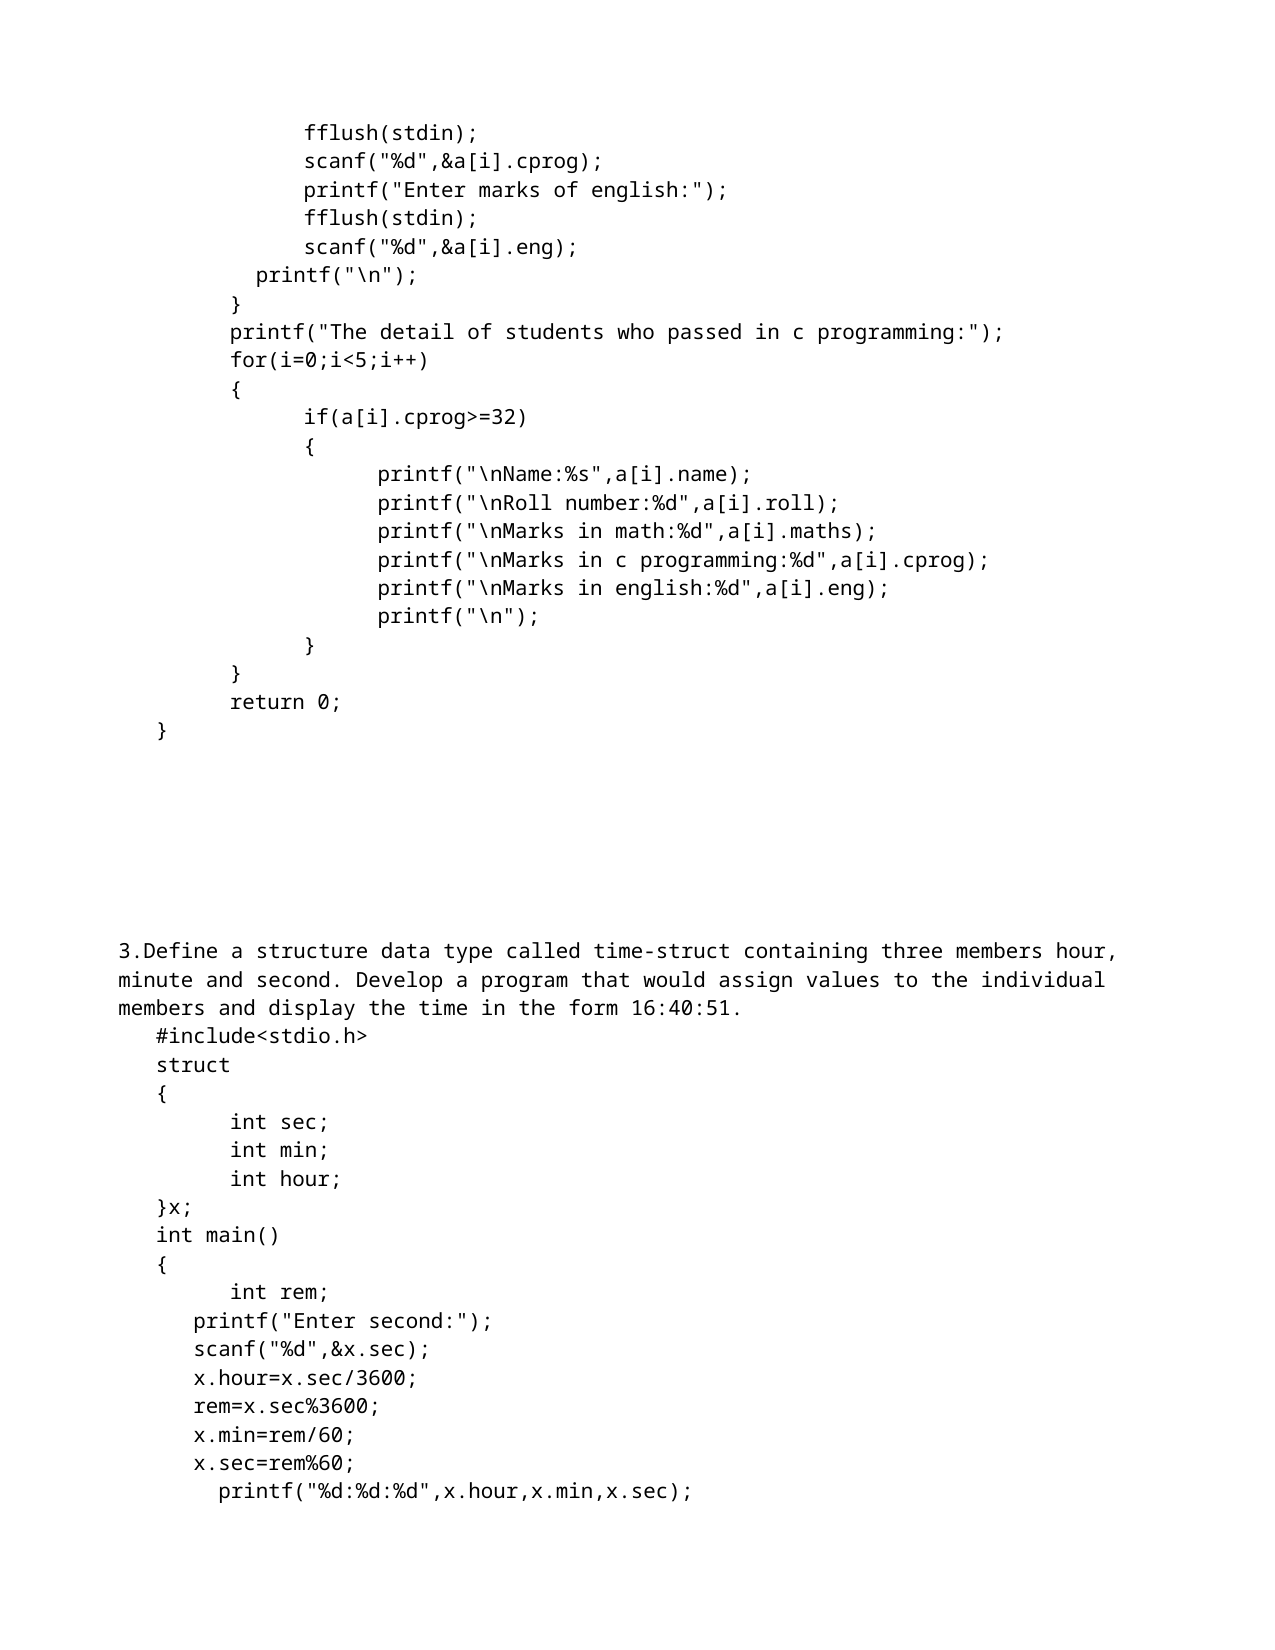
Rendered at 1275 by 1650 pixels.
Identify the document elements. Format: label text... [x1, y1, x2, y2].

text } [156, 630, 1157, 658]
text printf("%d:%d:%d",x.hour,x.min,x.sec); [156, 1477, 1157, 1505]
text fflush(stdin); [156, 118, 1157, 147]
text 3.Define a structure data type called time-struct containing three members hour, minute and second. Develop a program that would assign values to the individual members and display the time in the form 16:40:51. [118, 936, 1157, 1022]
text }x; [156, 1192, 1157, 1221]
text return 0; [156, 687, 1157, 715]
text } [156, 289, 1157, 317]
text printf("The detail of students who passed in c programming:"); [156, 317, 1157, 346]
text x.hour=x.sec/3600; [156, 1363, 1157, 1391]
text printf("\nMarks in c programming:%d",a[i].cprog); [156, 545, 1157, 573]
text for(i=0;i<5;i++) [156, 346, 1157, 374]
text printf("\nMarks in english:%d",a[i].eng); [156, 573, 1157, 602]
text { [156, 1078, 1157, 1107]
text } [156, 658, 1157, 687]
text scanf("%d",&a[i].cprog); [156, 147, 1157, 175]
text { [156, 431, 1157, 459]
text int hour; [156, 1164, 1157, 1192]
text printf("\nMarks in math:%d",a[i].maths); [156, 516, 1157, 545]
text printf("\n"); [156, 602, 1157, 630]
text x.sec=rem%60; [156, 1448, 1157, 1477]
text int main() [156, 1221, 1157, 1249]
text int min; [156, 1135, 1157, 1164]
text #include<stdio.h> [156, 1022, 1157, 1050]
text int rem; [156, 1277, 1157, 1306]
text if(a[i].cprog>=32) [156, 402, 1157, 431]
text struct [156, 1050, 1157, 1078]
text printf("\nName:%s",a[i].name); [156, 459, 1157, 488]
text printf("\n"); [156, 260, 1157, 289]
text int sec; [156, 1107, 1157, 1135]
text printf("\nRoll number:%d",a[i].roll); [156, 488, 1157, 516]
text printf("Enter marks of english:"); [156, 175, 1157, 203]
text fflush(stdin); [156, 203, 1157, 232]
text rem=x.sec%3600; [156, 1391, 1157, 1420]
text } [156, 715, 1157, 744]
text { [156, 1249, 1157, 1277]
text { [156, 374, 1157, 402]
text printf("Enter second:"); [156, 1306, 1157, 1334]
text x.min=rem/60; [156, 1420, 1157, 1448]
text scanf("%d",&x.sec); [156, 1334, 1157, 1363]
text scanf("%d",&a[i].eng); [156, 232, 1157, 260]
